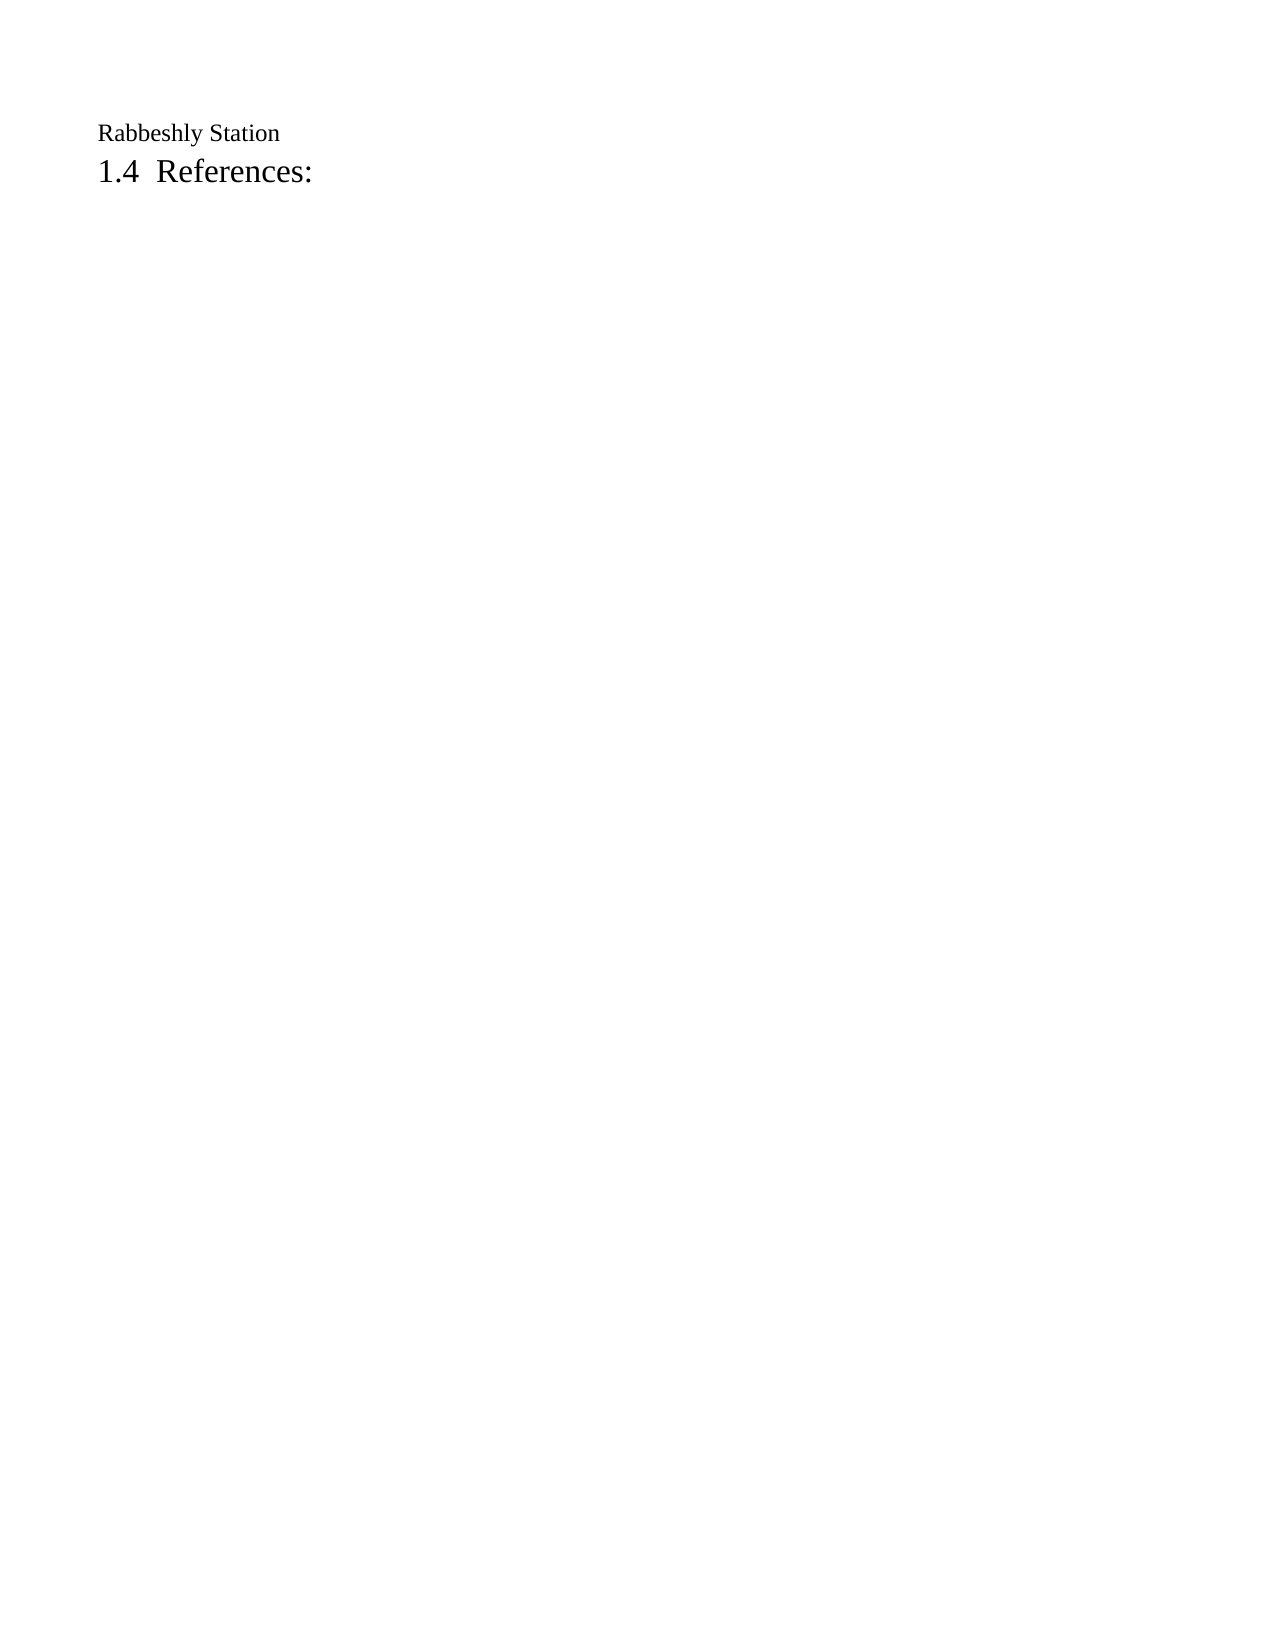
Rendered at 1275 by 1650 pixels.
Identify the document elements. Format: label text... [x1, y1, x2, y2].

text 1.4 References: [97, 151, 1156, 189]
